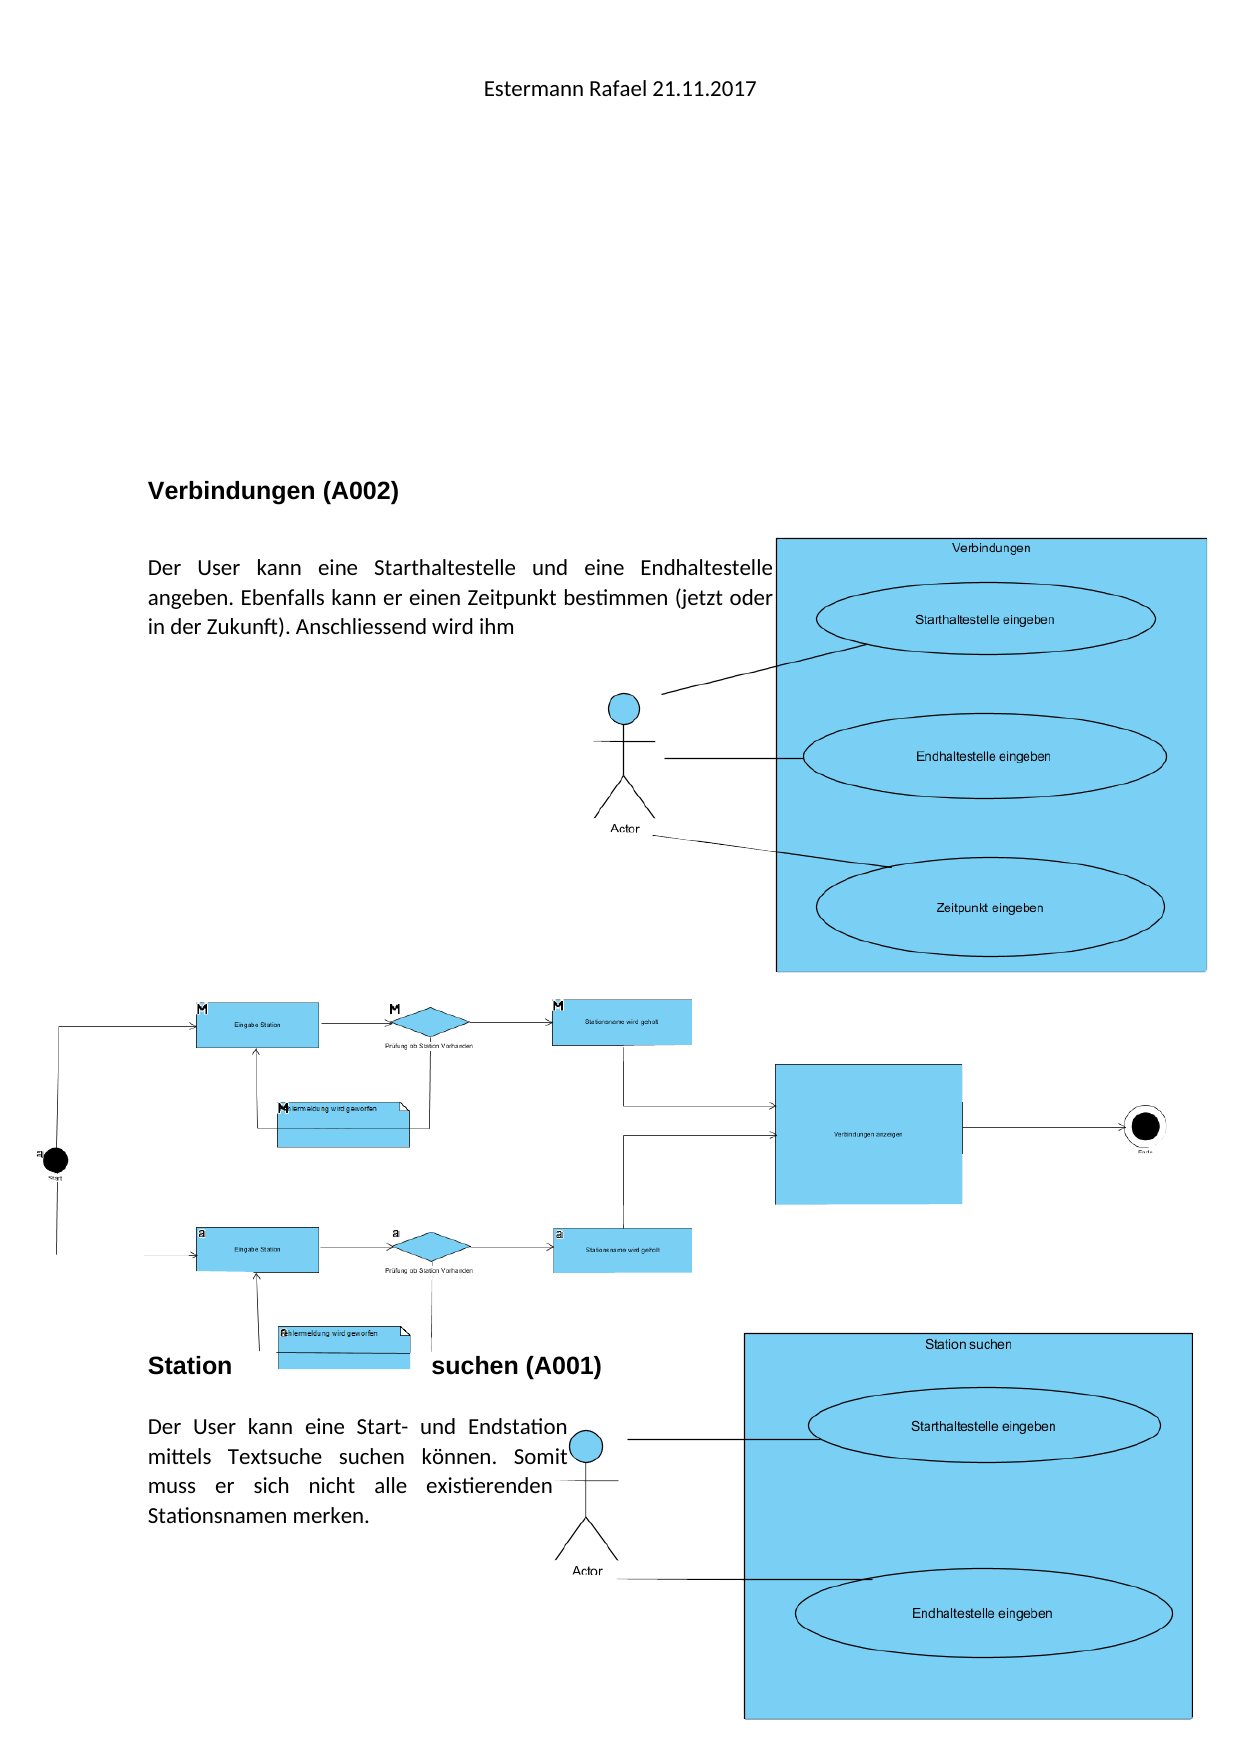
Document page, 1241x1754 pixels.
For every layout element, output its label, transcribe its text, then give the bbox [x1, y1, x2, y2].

subtitle Station suchen (A001) [148, 1351, 742, 1410]
text Der User kann eine Starthaltestelle und eine Endhaltestelle angeben. Ebenfalls kann er einen Zeitpunkt bestimmen (jetzt oder in der Zukunft). Anschliessend wird ihm [148, 553, 773, 640]
text Der User kann eine Start- und Endstation mittels Textsuche suchen können. Somit muss er sich nicht alle existierenden Stationsnamen merken. [148, 1412, 742, 1529]
subtitle Verbindungen (A002) [148, 476, 1093, 505]
